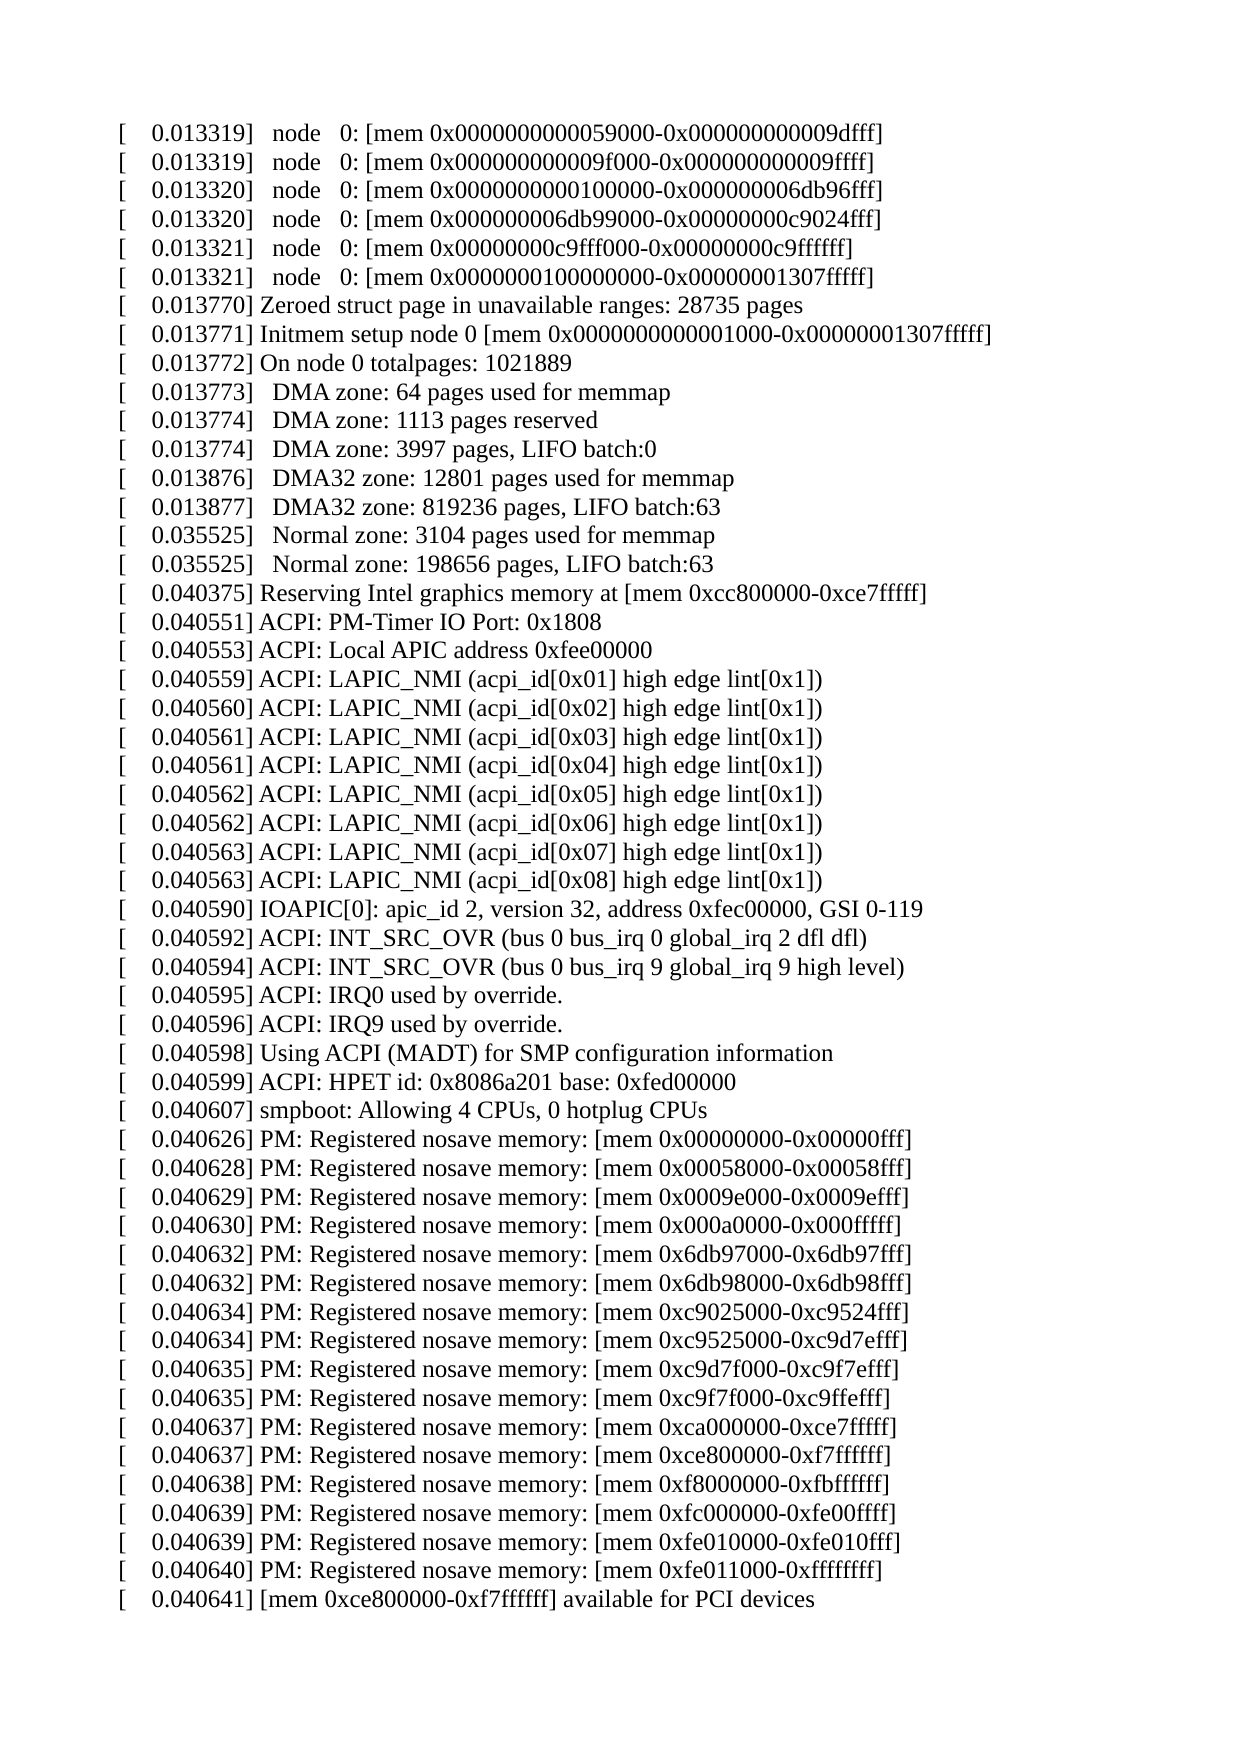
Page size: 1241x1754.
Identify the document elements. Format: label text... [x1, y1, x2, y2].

text [ 0.035525] Normal zone: 198656 pages, LIFO batch:63 [118, 549, 1122, 578]
text [ 0.040626] PM: Registered nosave memory: [mem 0x00000000-0x00000fff] [118, 1124, 1122, 1153]
text [ 0.040594] ACPI: INT_SRC_OVR (bus 0 bus_irq 9 global_irq 9 high level) [118, 952, 1122, 981]
text [ 0.013774] DMA zone: 3997 pages, LIFO batch:0 [118, 434, 1122, 463]
text [ 0.013771] Initmem setup node 0 [mem 0x0000000000001000-0x00000001307fffff] [118, 319, 1122, 348]
text [ 0.040553] ACPI: Local APIC address 0xfee00000 [118, 636, 1122, 664]
text [ 0.040551] ACPI: PM-Timer IO Port: 0x1808 [118, 607, 1122, 636]
text [ 0.040590] IOAPIC[0]: apic_id 2, version 32, address 0xfec00000, GSI 0-119 [118, 894, 1122, 923]
text [ 0.013321] node 0: [mem 0x00000000c9fff000-0x00000000c9ffffff] [118, 233, 1122, 262]
text [ 0.040561] ACPI: LAPIC_NMI (acpi_id[0x03] high edge lint[0x1]) [118, 722, 1122, 751]
text [ 0.035525] Normal zone: 3104 pages used for memmap [118, 521, 1122, 549]
text [ 0.040639] PM: Registered nosave memory: [mem 0xfe010000-0xfe010fff] [118, 1527, 1122, 1556]
text [ 0.040629] PM: Registered nosave memory: [mem 0x0009e000-0x0009efff] [118, 1182, 1122, 1211]
text [ 0.040560] ACPI: LAPIC_NMI (acpi_id[0x02] high edge lint[0x1]) [118, 693, 1122, 722]
text [ 0.040632] PM: Registered nosave memory: [mem 0x6db98000-0x6db98fff] [118, 1268, 1122, 1297]
text [ 0.040640] PM: Registered nosave memory: [mem 0xfe011000-0xffffffff] [118, 1556, 1122, 1584]
text [ 0.040637] PM: Registered nosave memory: [mem 0xce800000-0xf7ffffff] [118, 1441, 1122, 1469]
text [ 0.013877] DMA32 zone: 819236 pages, LIFO batch:63 [118, 492, 1122, 521]
text [ 0.040638] PM: Registered nosave memory: [mem 0xf8000000-0xfbffffff] [118, 1469, 1122, 1498]
text [ 0.040562] ACPI: LAPIC_NMI (acpi_id[0x05] high edge lint[0x1]) [118, 779, 1122, 808]
text [ 0.040630] PM: Registered nosave memory: [mem 0x000a0000-0x000fffff] [118, 1211, 1122, 1239]
text [ 0.040635] PM: Registered nosave memory: [mem 0xc9d7f000-0xc9f7efff] [118, 1354, 1122, 1383]
text [ 0.040592] ACPI: INT_SRC_OVR (bus 0 bus_irq 0 global_irq 2 dfl dfl) [118, 923, 1122, 952]
text [ 0.040641] [mem 0xce800000-0xf7ffffff] available for PCI devices [118, 1584, 1122, 1613]
text [ 0.040598] Using ACPI (MADT) for SMP configuration information [118, 1038, 1122, 1067]
text [ 0.013876] DMA32 zone: 12801 pages used for memmap [118, 463, 1122, 492]
text [ 0.013319] node 0: [mem 0x000000000009f000-0x000000000009ffff] [118, 147, 1122, 176]
text [ 0.040632] PM: Registered nosave memory: [mem 0x6db97000-0x6db97fff] [118, 1239, 1122, 1268]
text [ 0.040634] PM: Registered nosave memory: [mem 0xc9025000-0xc9524fff] [118, 1297, 1122, 1326]
text [ 0.040634] PM: Registered nosave memory: [mem 0xc9525000-0xc9d7efff] [118, 1326, 1122, 1354]
text [ 0.040375] Reserving Intel graphics memory at [mem 0xcc800000-0xce7fffff] [118, 578, 1122, 607]
text [ 0.013774] DMA zone: 1113 pages reserved [118, 406, 1122, 434]
text [ 0.013321] node 0: [mem 0x0000000100000000-0x00000001307fffff] [118, 262, 1122, 291]
text [ 0.013772] On node 0 totalpages: 1021889 [118, 348, 1122, 377]
text [ 0.040607] smpboot: Allowing 4 CPUs, 0 hotplug CPUs [118, 1096, 1122, 1124]
text [ 0.040637] PM: Registered nosave memory: [mem 0xca000000-0xce7fffff] [118, 1412, 1122, 1441]
text [ 0.040561] ACPI: LAPIC_NMI (acpi_id[0x04] high edge lint[0x1]) [118, 751, 1122, 779]
text [ 0.040596] ACPI: IRQ9 used by override. [118, 1009, 1122, 1038]
text [ 0.040562] ACPI: LAPIC_NMI (acpi_id[0x06] high edge lint[0x1]) [118, 808, 1122, 837]
text [ 0.040635] PM: Registered nosave memory: [mem 0xc9f7f000-0xc9ffefff] [118, 1383, 1122, 1412]
text [ 0.013770] Zeroed struct page in unavailable ranges: 28735 pages [118, 291, 1122, 319]
text [ 0.013319] node 0: [mem 0x0000000000059000-0x000000000009dfff] [118, 118, 1122, 147]
text [ 0.040563] ACPI: LAPIC_NMI (acpi_id[0x08] high edge lint[0x1]) [118, 866, 1122, 894]
text [ 0.040628] PM: Registered nosave memory: [mem 0x00058000-0x00058fff] [118, 1153, 1122, 1182]
text [ 0.040559] ACPI: LAPIC_NMI (acpi_id[0x01] high edge lint[0x1]) [118, 664, 1122, 693]
text [ 0.013320] node 0: [mem 0x0000000000100000-0x000000006db96fff] [118, 176, 1122, 204]
text [ 0.040563] ACPI: LAPIC_NMI (acpi_id[0x07] high edge lint[0x1]) [118, 837, 1122, 866]
text [ 0.040599] ACPI: HPET id: 0x8086a201 base: 0xfed00000 [118, 1067, 1122, 1096]
text [ 0.013773] DMA zone: 64 pages used for memmap [118, 377, 1122, 406]
text [ 0.040639] PM: Registered nosave memory: [mem 0xfc000000-0xfe00ffff] [118, 1498, 1122, 1527]
text [ 0.013320] node 0: [mem 0x000000006db99000-0x00000000c9024fff] [118, 204, 1122, 233]
text [ 0.040595] ACPI: IRQ0 used by override. [118, 981, 1122, 1009]
